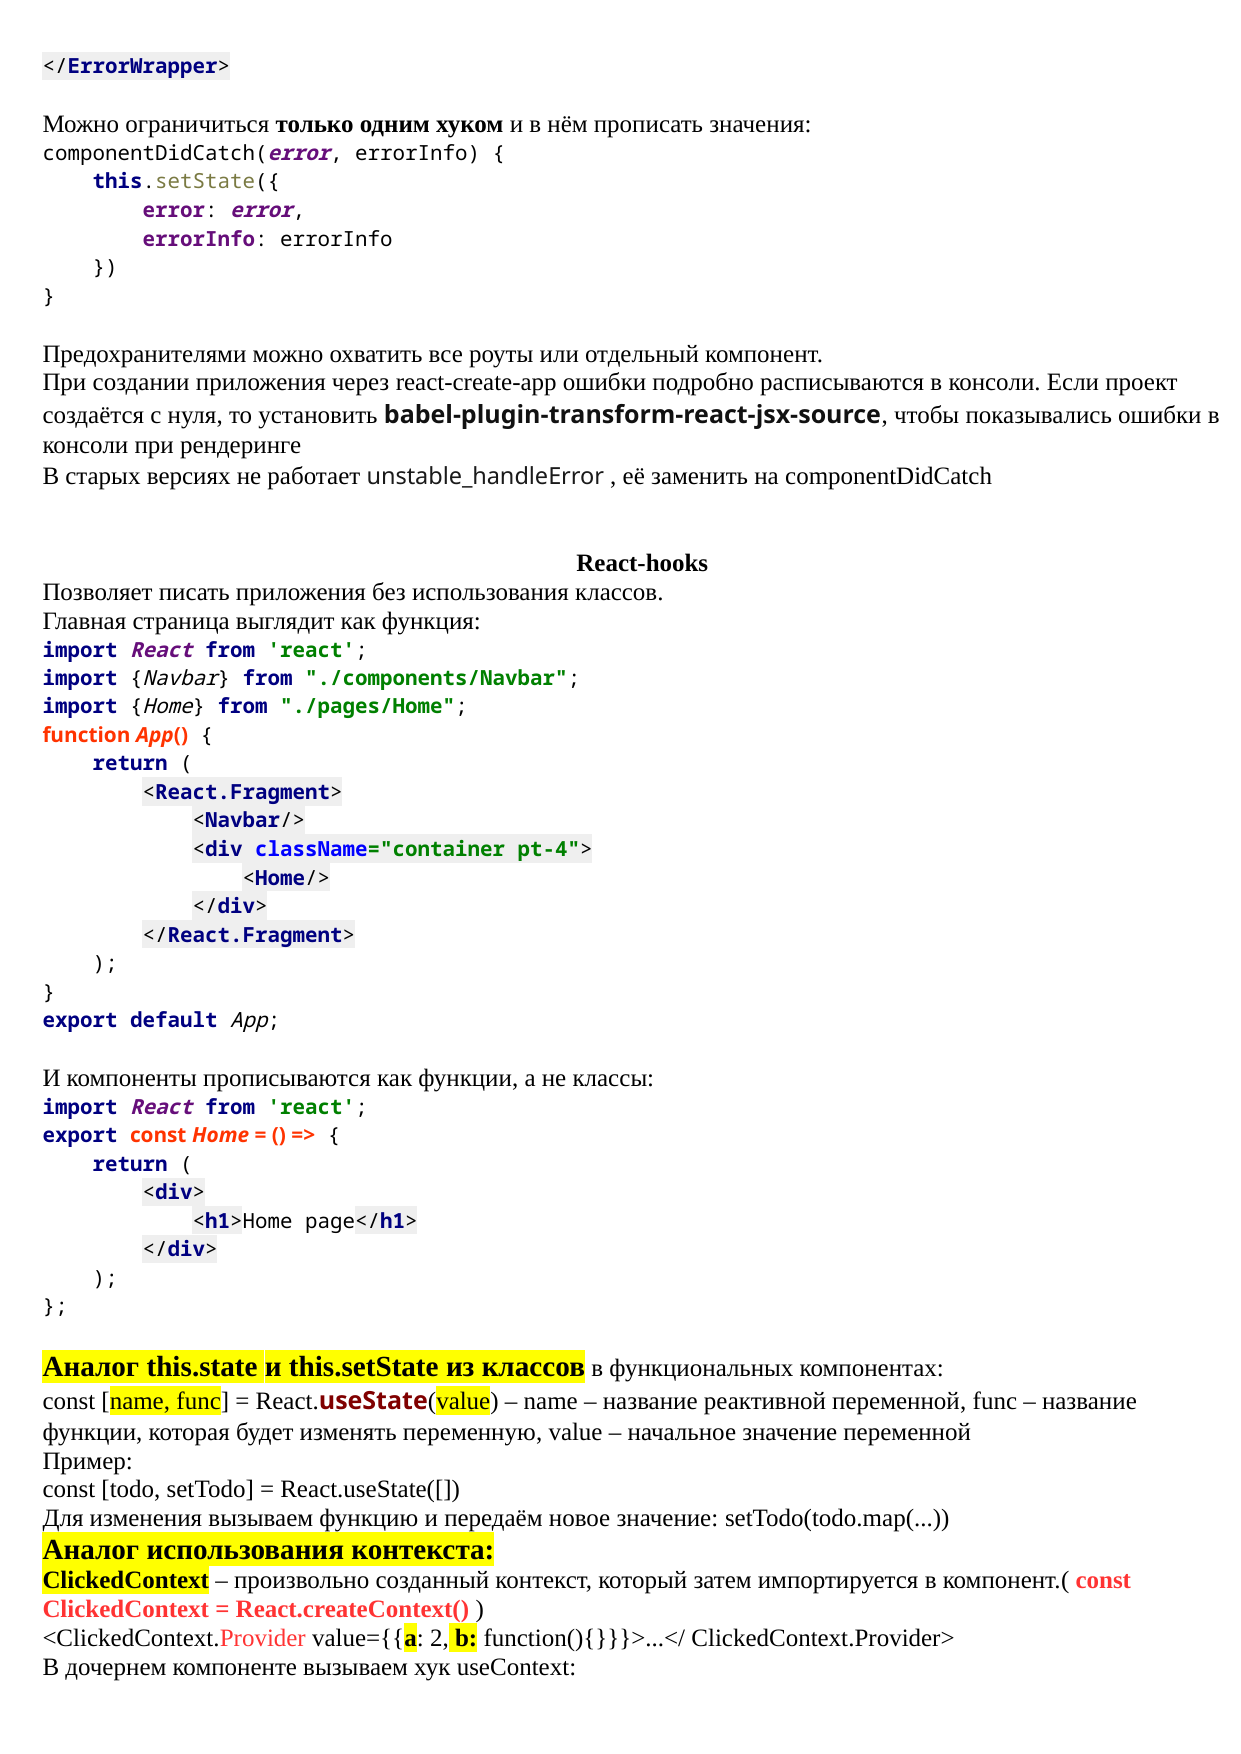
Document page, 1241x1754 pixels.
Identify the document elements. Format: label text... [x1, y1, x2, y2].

text React-hooks [42, 548, 1240, 577]
text componentDidCatch(error, errorInfo) { [42, 138, 1240, 167]
text } [42, 977, 1175, 1005]
text this.setState({ [42, 167, 1175, 195]
text </div> [42, 891, 1175, 920]
text } [42, 281, 1175, 309]
text errorInfo: errorInfo [42, 224, 1175, 252]
text }; [42, 1292, 1175, 1320]
text const [todo, setTodo] = React.useState([]) [42, 1474, 1240, 1503]
text export const Home = () => { [42, 1120, 1175, 1149]
text Главная страница выглядит как функция: [42, 606, 1240, 635]
text Позволяет писать приложения без использования классов. [42, 577, 1240, 606]
text ); [42, 1263, 1175, 1292]
text import {Navbar} from "./components/Navbar"; [42, 663, 1175, 692]
text <ClickedContext.Provider value={{a: 2, b: function(){}}}>...</ ClickedContext.Provider> [42, 1623, 1240, 1652]
text Пример: [42, 1446, 1240, 1474]
text <div className="container pt-4"> [42, 834, 1175, 863]
text Для изменения вызываем функцию и передаём новое значение: setTodo(todo.map(...)) [42, 1503, 1240, 1532]
text error: error, [42, 195, 1175, 224]
text В дочернем компоненте вызываем хук useContext: [42, 1652, 1240, 1681]
text В старых версиях не работает unstable_handleError , её заменить на componentDidCatch [42, 459, 1240, 491]
text <React.Fragment> [42, 777, 1175, 806]
text <h1>Home page</h1> [42, 1206, 1175, 1234]
text Аналог использования контекста: [42, 1532, 1240, 1566]
text При создании приложения через react-create-app ошибки подробно расписываются в консоли. Если проект создаётся с нуля, то установить babel-plugin-transform-react-jsx-source, чтобы показывались ошибки в консоли при рендеринге [42, 367, 1240, 459]
text return ( [42, 1149, 1175, 1177]
text </div> [42, 1234, 1175, 1263]
text const [name, func] = React.useState(value) – name – название реактивной переменной, func – название функции, которая будет изменять переменную, value – начальное значение переменной [42, 1383, 1240, 1446]
text ClickedContext – произвольно созданный контекст, который затем импортируется в компонент.( const ClickedContext = React.createContext() ) [42, 1566, 1240, 1623]
text И компоненты прописываются как функции, а не классы: [42, 1063, 1240, 1092]
text <Home/> [42, 863, 1175, 891]
text export default App; [42, 1005, 1175, 1034]
text </ErrorWrapper> [42, 52, 1175, 80]
text </React.Fragment> [42, 920, 1175, 948]
text <Navbar/> [42, 806, 1175, 834]
text import React from 'react'; [42, 1092, 1240, 1120]
text }) [42, 252, 1175, 281]
text import {Home} from "./pages/Home"; [42, 692, 1175, 720]
text import React from 'react'; [42, 635, 1240, 663]
text Аналог this.state и this.setState из классов в функциональных компонентах: [42, 1349, 1240, 1383]
text return ( [42, 748, 1175, 777]
text Можно ограничиться только одним хуком и в нём прописать значения: [42, 109, 1240, 138]
text function App() { [42, 720, 1175, 748]
text <div> [42, 1177, 1175, 1206]
text ); [42, 948, 1175, 977]
text Предохранителями можно охватить все роуты или отдельный компонент. [42, 339, 1240, 367]
